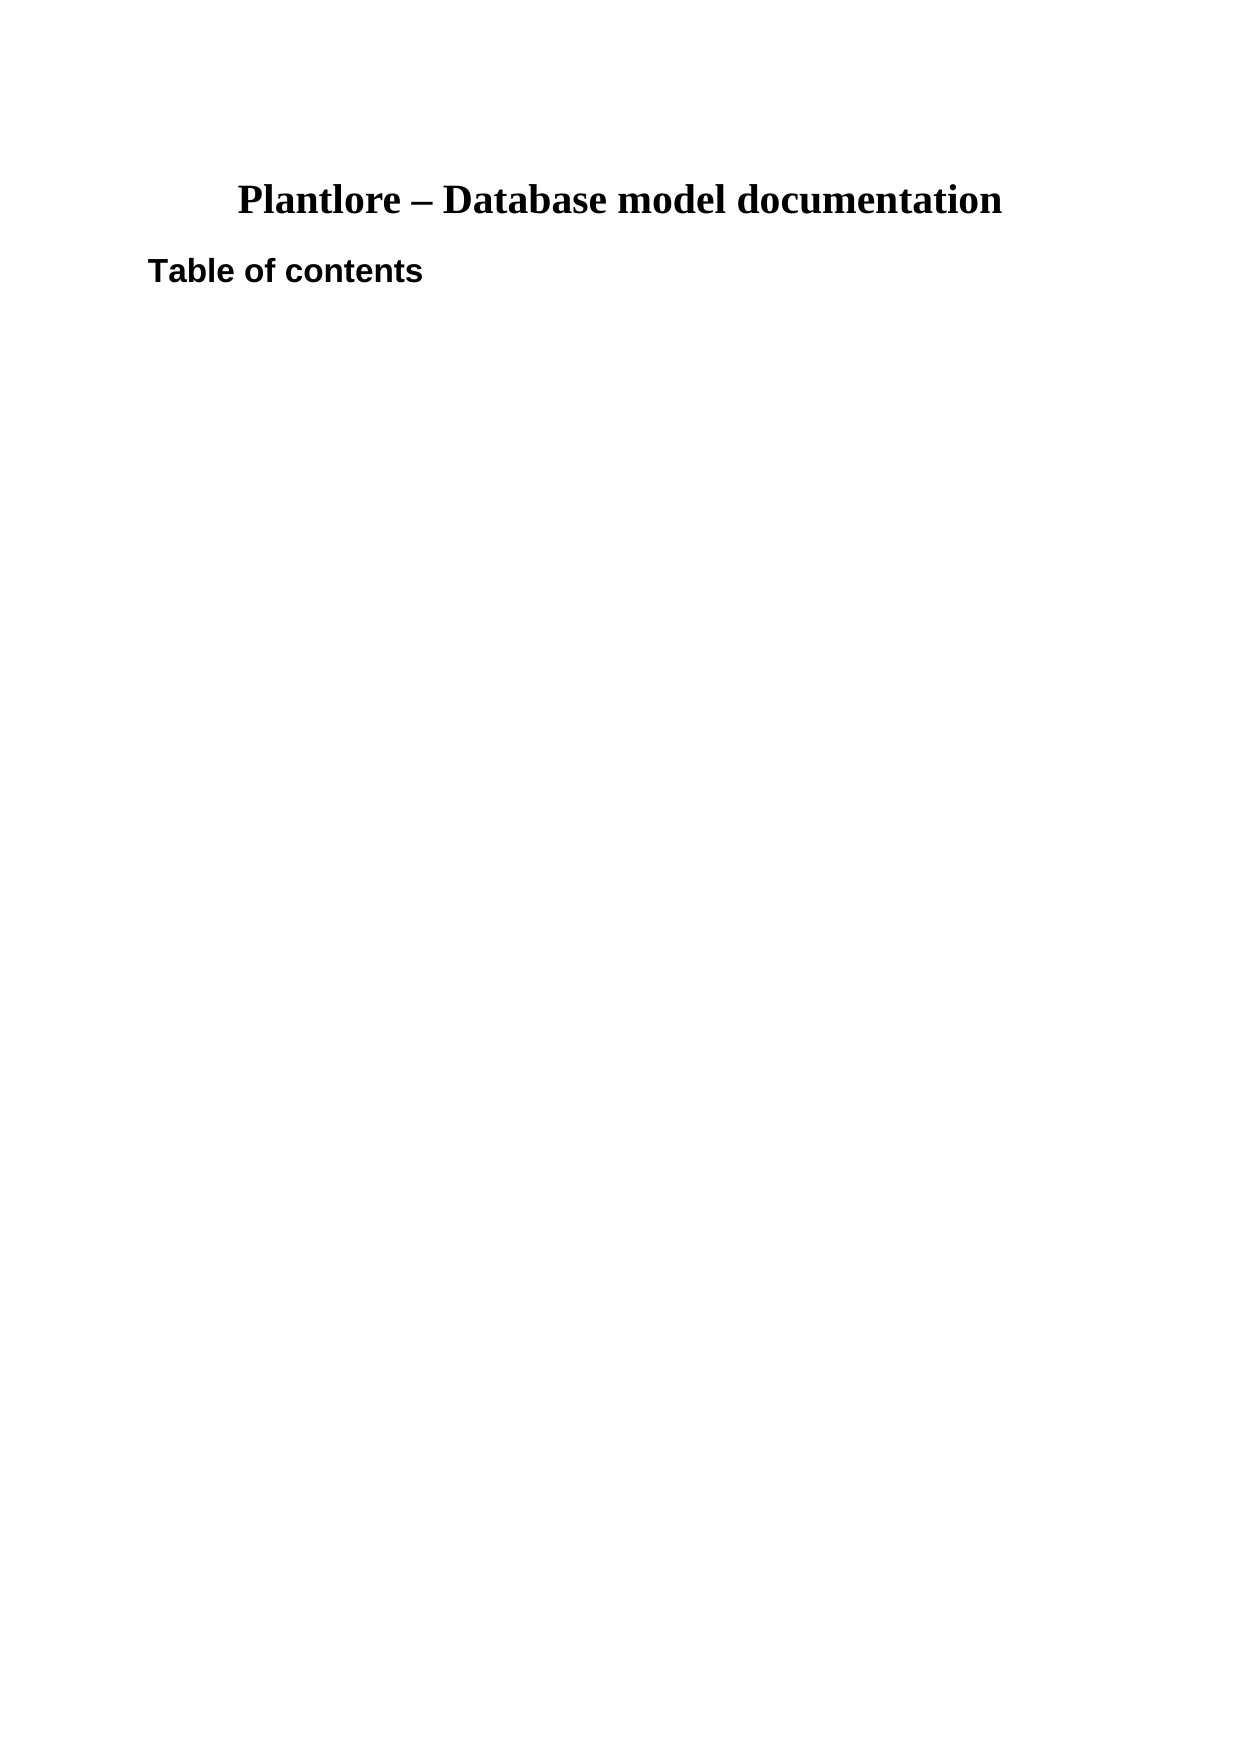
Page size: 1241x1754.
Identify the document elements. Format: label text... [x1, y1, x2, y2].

subtitle Table of contents [148, 252, 1092, 289]
subtitle Plantlore – Database model documentation [148, 177, 1092, 223]
